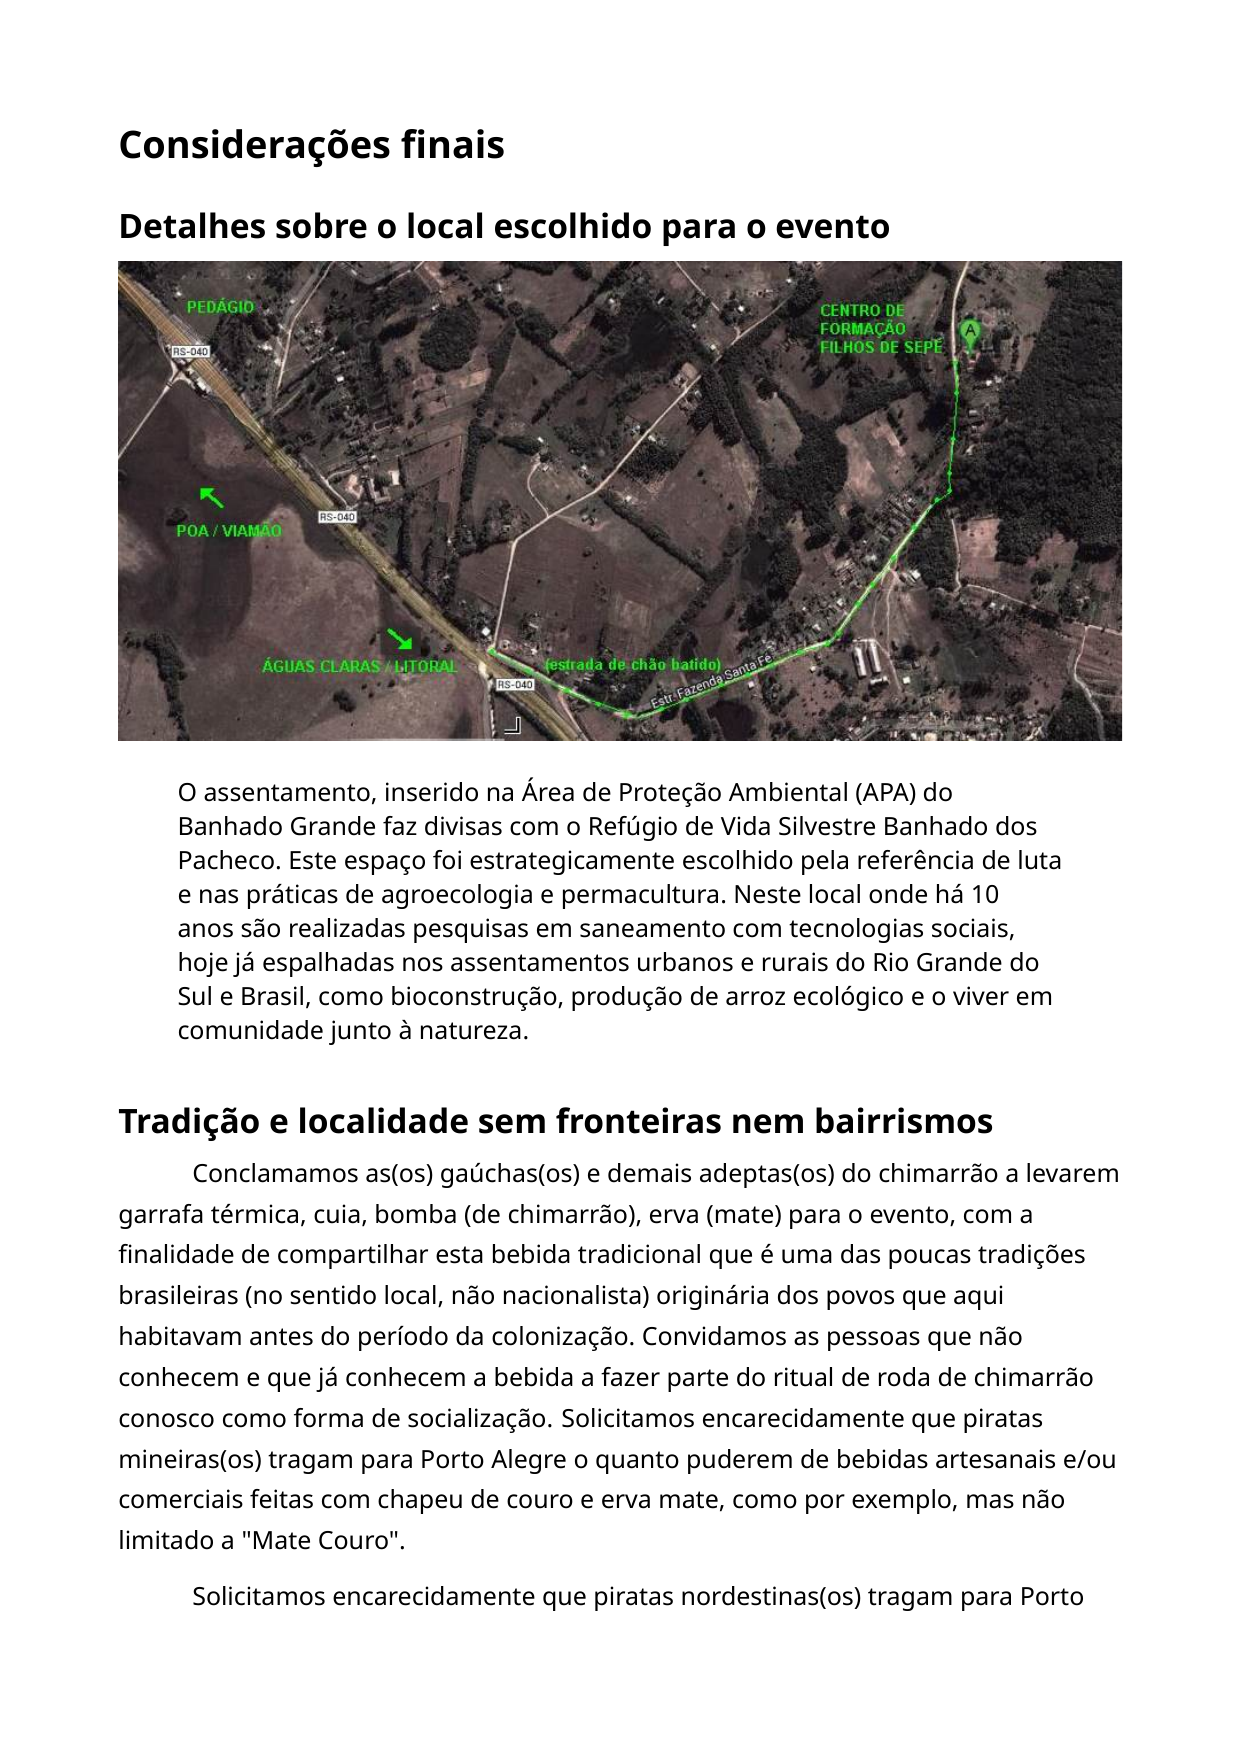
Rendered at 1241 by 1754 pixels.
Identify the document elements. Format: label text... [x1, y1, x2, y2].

text Solicitamos encarecidamente que piratas nordestinas(os) tragam para Porto [118, 1578, 1122, 1612]
subtitle Tradição e localidade sem fronteiras nem bairrismos [118, 1097, 1122, 1143]
picture [118, 261, 1123, 741]
subtitle Detalhes sobre o local escolhido para o evento [118, 203, 1122, 249]
text Conclamamos as(os) gaúchas(os) e demais adeptas(os) do chimarrão a levarem garrafa térmica, cuia, bomba (de chimarrão), erva (mate) para o evento, com a finalidade de compartilhar esta bebida tradicional que é uma das poucas tradições brasileiras (no sentido local, não nacionalista) originária dos povos que aqui habitavam antes do período da colonização. Convidamos as pessoas que não conhecem e que já conhecem a bebida a fazer parte do ritual de roda de chimarrão conosco como forma de socialização. Solicitamos encarecidamente que piratas mineiras(os) tragam para Porto Alegre o quanto puderem de bebidas artesanais e/ou comerciais feitas com chapeu de couro e erva mate, como por exemplo, mas não limitado a "Mate Couro". [118, 1155, 1122, 1557]
subtitle Considerações finais [118, 118, 1122, 170]
text O assentamento, inserido na Área de Proteção Ambiental (APA) do Banhado Grande faz divisas com o Refúgio de Vida Silvestre Banhado dos Pacheco. Este espaço foi estrategicamente escolhido pela referência de luta e nas práticas de agroecologia e permacultura. Neste local onde há 10 anos são realizadas pesquisas em saneamento com tecnologias sociais, hoje já espalhadas nos assentamentos urbanos e rurais do Rio Grande do Sul e Brasil, como bioconstrução, produção de arroz ecológico e o viver em comunidade junto à natureza. [177, 774, 1063, 1047]
